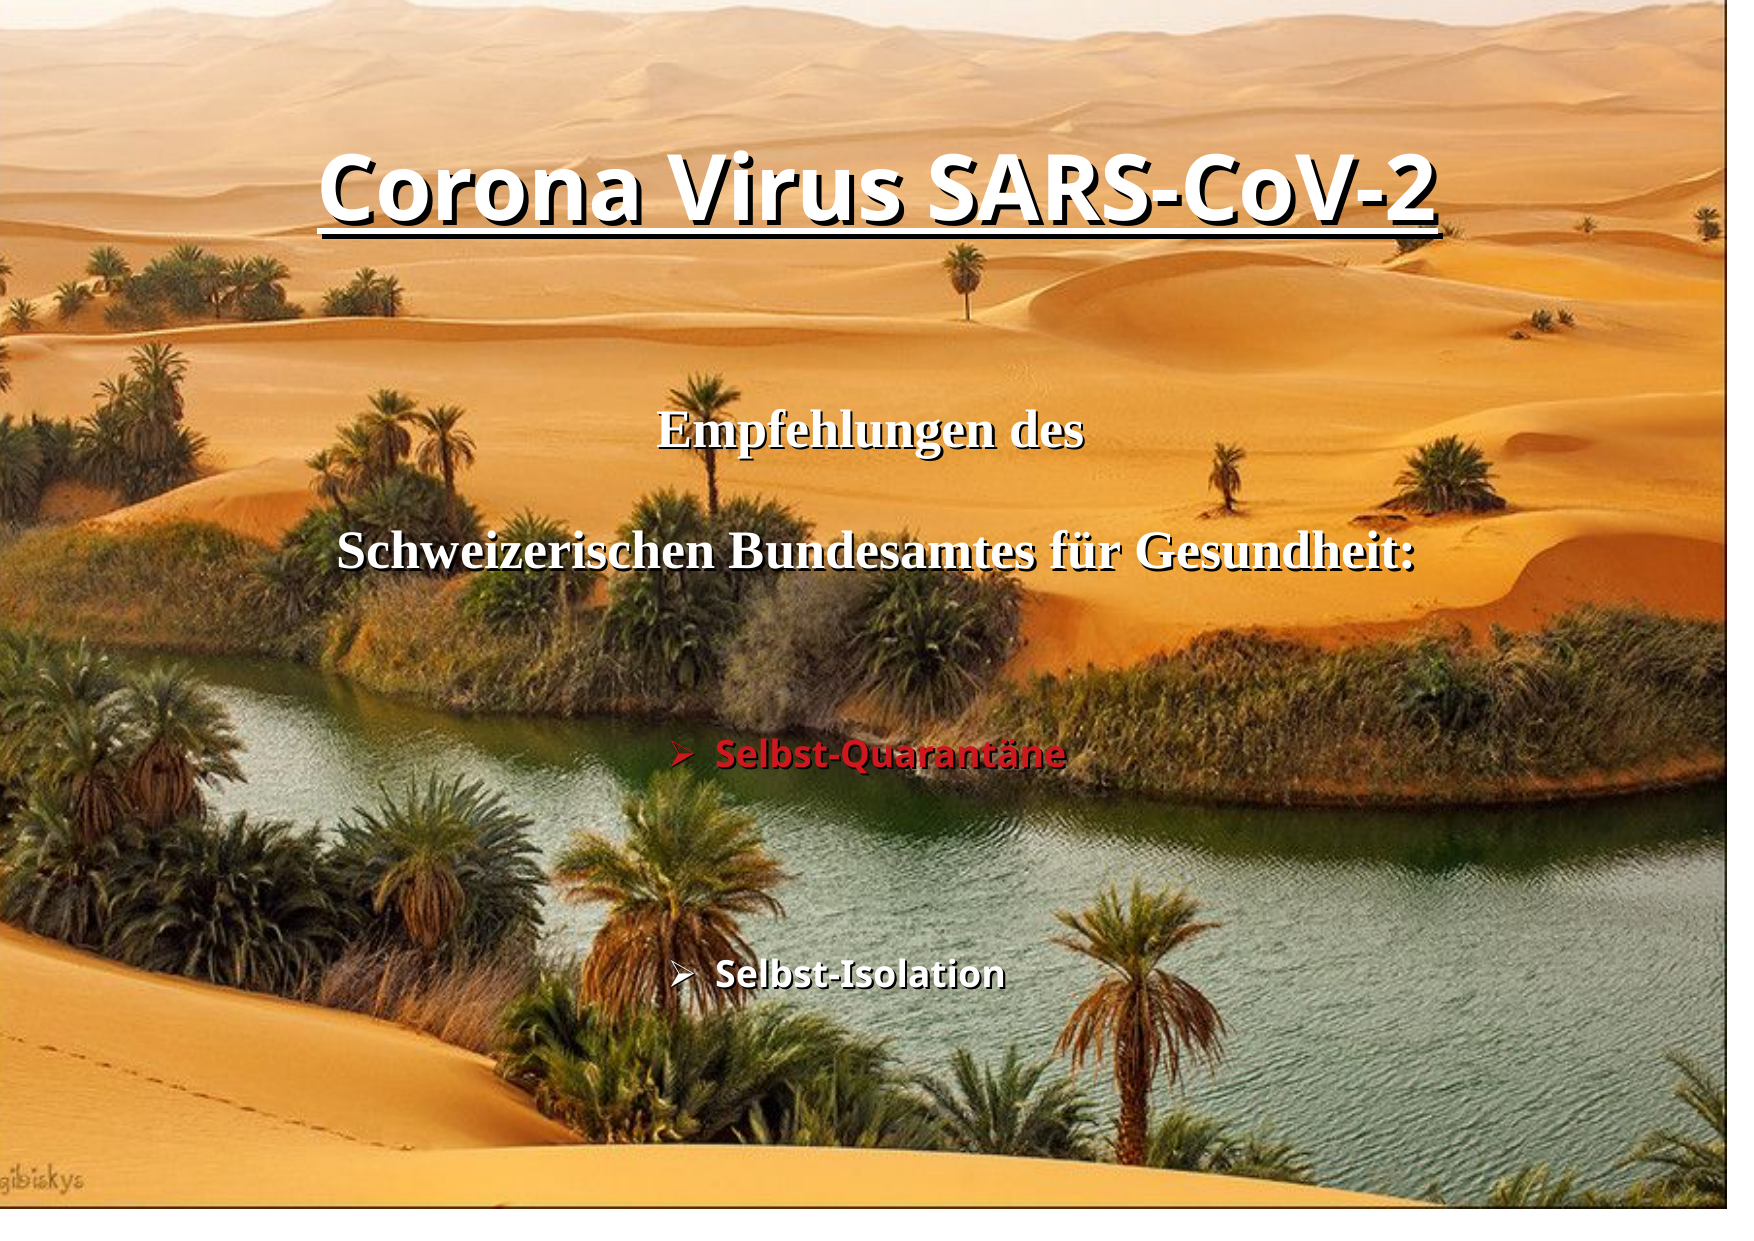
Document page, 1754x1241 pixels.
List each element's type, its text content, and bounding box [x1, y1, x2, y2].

list Selbst-Quarantäne [1727, 727, 1748, 778]
picture [0, 0, 1727, 1209]
text Corona Virus SARS-CoV-2 [1727, 123, 1748, 248]
text Empfehlungen des [1727, 397, 1748, 459]
text Schweizerischen Bundesamtes für Gesundheit: [1727, 518, 1748, 580]
list Selbst-Isolation [1727, 947, 1748, 998]
